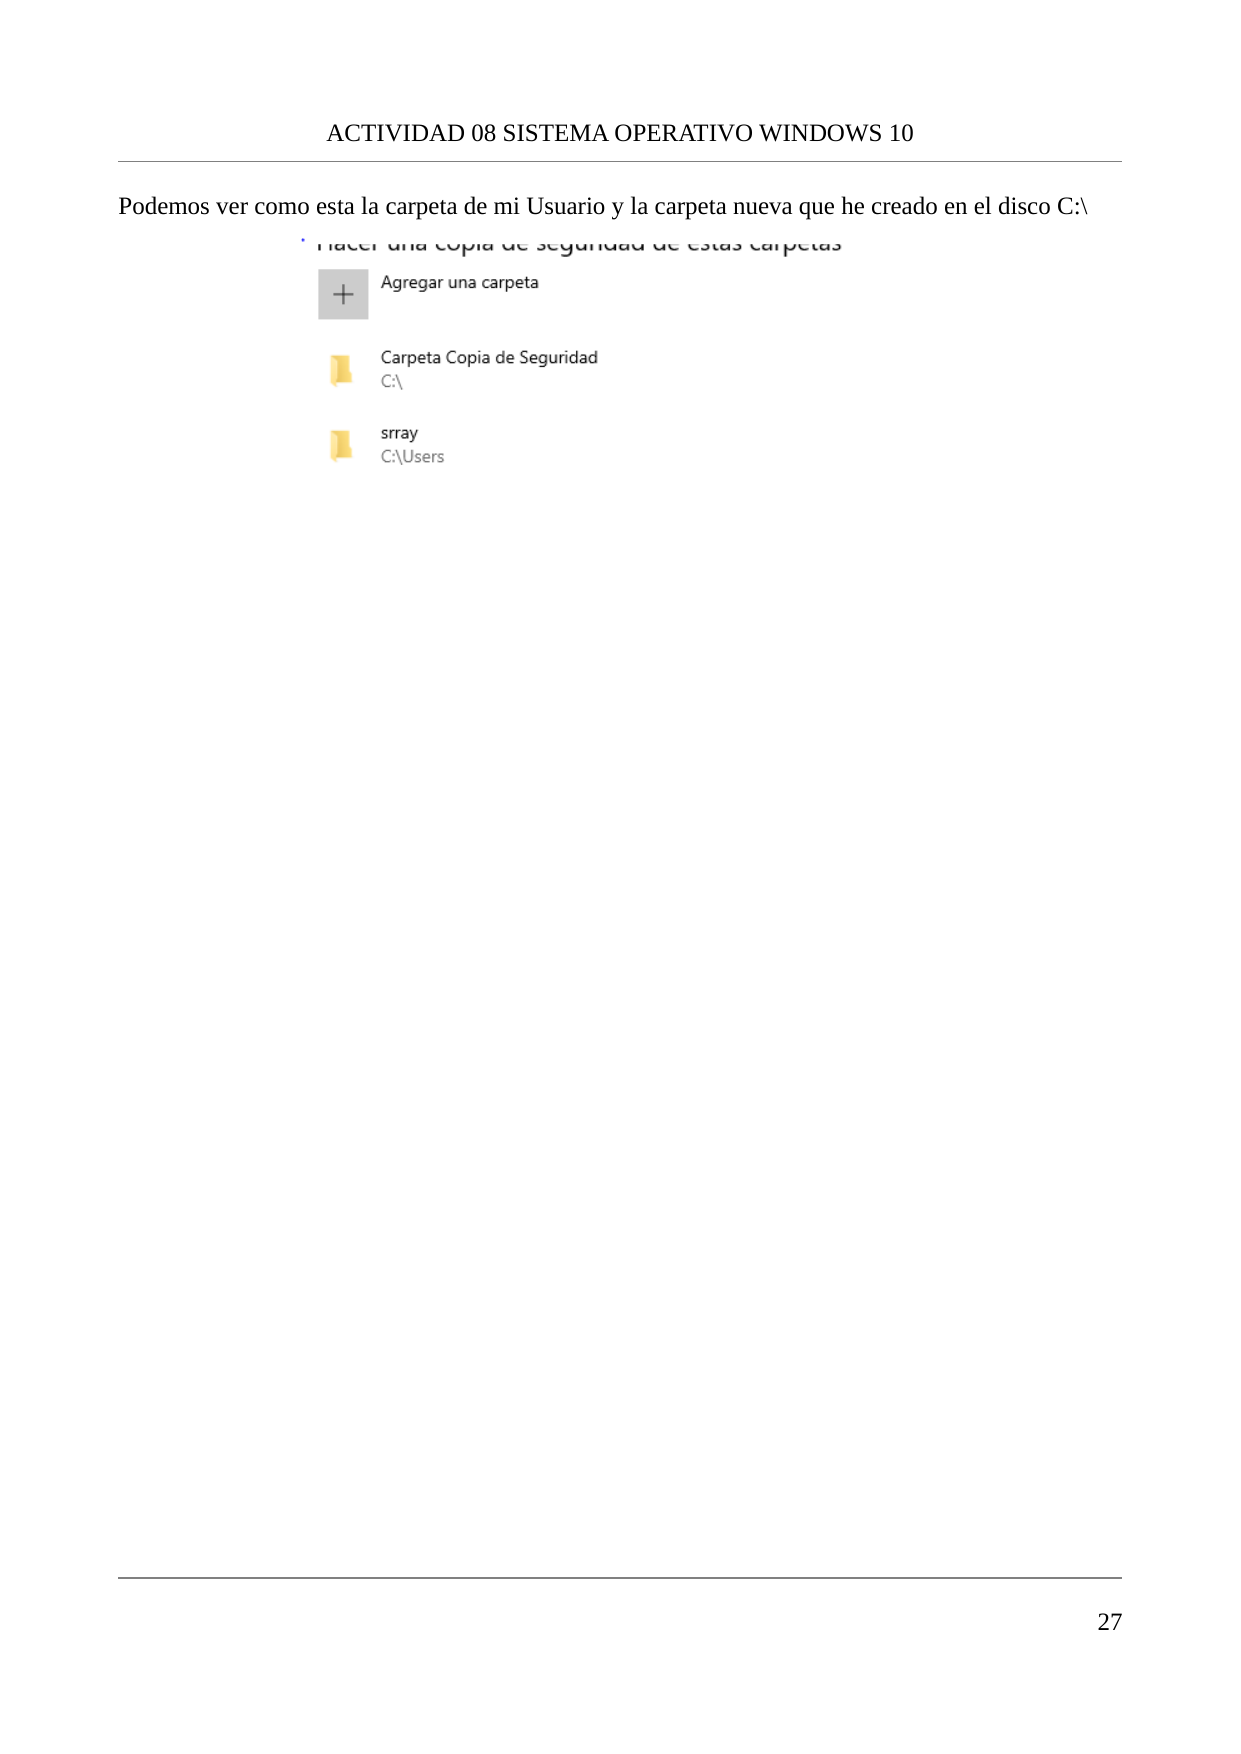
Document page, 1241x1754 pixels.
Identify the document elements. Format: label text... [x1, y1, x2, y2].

text Podemos ver como esta la carpeta de mi Usuario y la carpeta nueva que he creado en el disco C:\ [118, 191, 1122, 220]
picture [301, 238, 939, 485]
